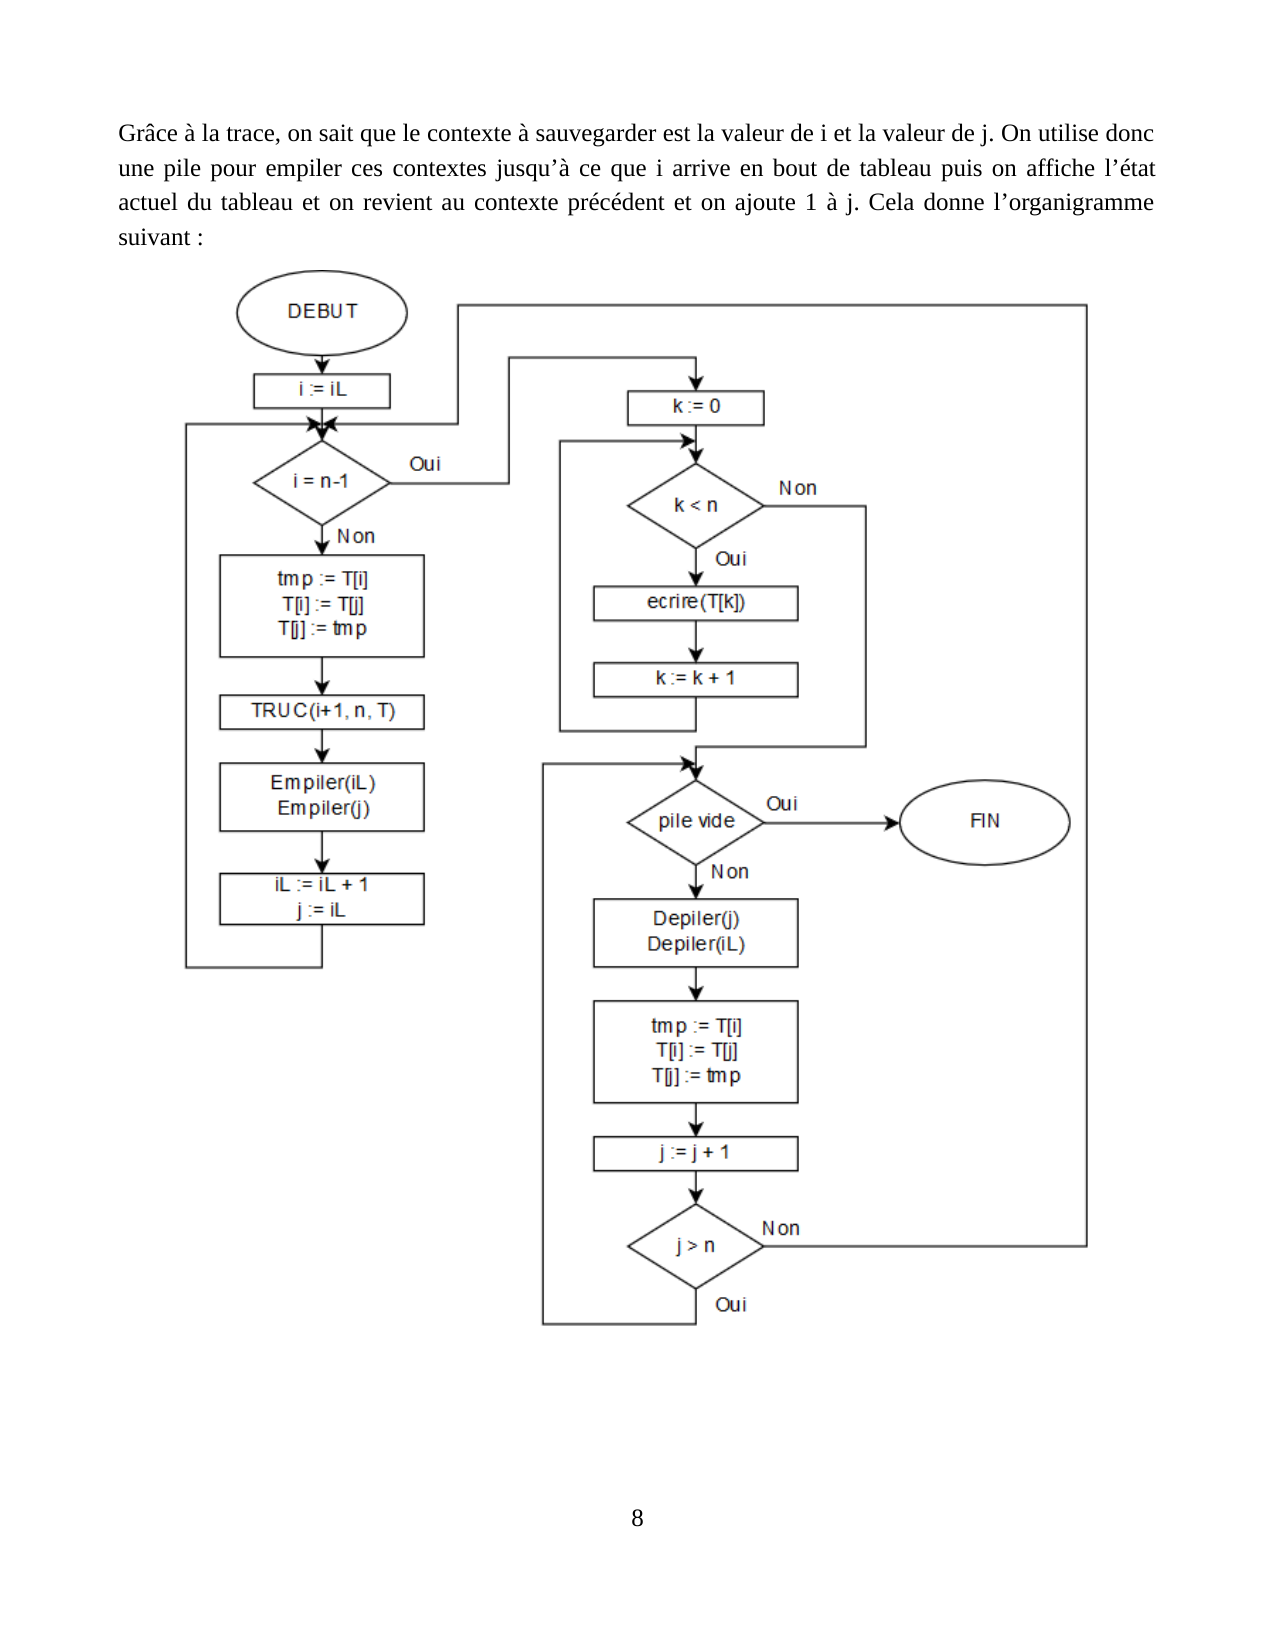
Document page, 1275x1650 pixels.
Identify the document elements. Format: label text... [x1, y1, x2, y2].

text Grâce à la trace, on sait que le contexte à sauvegarder est la valeur de i et la valeur de j. On utilise donc une pile pour empiler ces contextes jusqu’à ce que i arrive en bout de tableau puis on affiche l’état actuel du tableau et on revient au contexte précédent et on ajoute 1 à j. Cela donne l’organigramme suivant : [118, 118, 1157, 250]
picture [173, 270, 1102, 1340]
